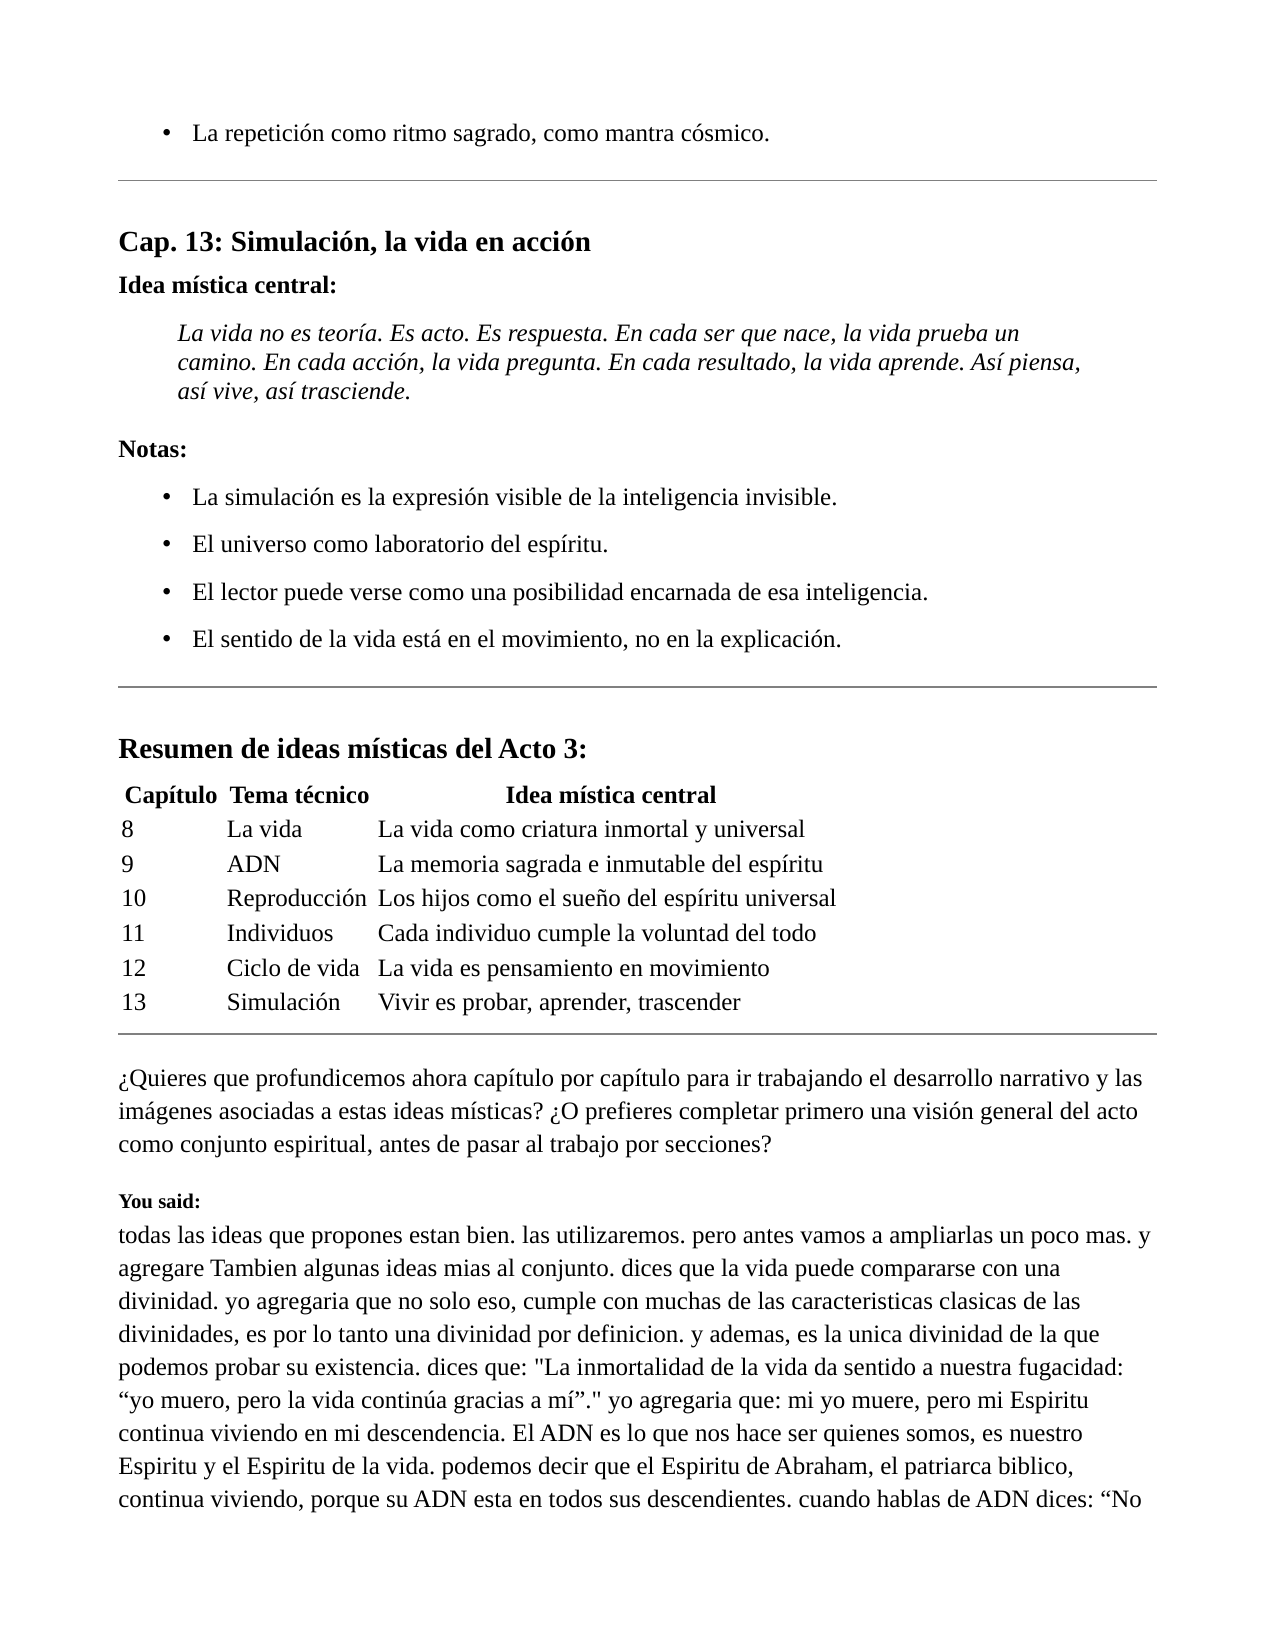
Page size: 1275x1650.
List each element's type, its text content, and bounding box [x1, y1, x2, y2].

list El sentido de la vida está en el movimiento, no en la explicación. [162, 624, 1157, 653]
table_cell 9 [118, 846, 224, 881]
list La simulación es la expresión visible de la inteligencia invisible. [162, 482, 1157, 510]
table_header Tema técnico [224, 777, 375, 811]
text todas las ideas que propones estan bien. las utilizaremos. pero antes vamos a ampliarlas un poco mas. y agregare Tambien algunas ideas mias al conjunto. dices que la vida puede compararse con una divinidad. yo agregaria que no solo eso, cumple con muchas de las caracteristicas clasicas de las divinidades, es por lo tanto una divinidad por definicion. y ademas, es la unica divinidad de la que podemos probar su existencia. dices que: "La inmortalidad de la vida da sentido a nuestra fugacidad: “yo muero, pero la vida continúa gracias a mí”." yo agregaria que: mi yo muere, pero mi Espiritu continua viviendo en mi descendencia. El ADN es lo que nos hace ser quienes somos, es nuestro Espiritu y el Espiritu de la vida. podemos decir que el Espiritu de Abraham, el patriarca biblico, continua viviendo, porque su ADN esta en todos sus descendientes. cuando hablas de ADN dices: “No [118, 1220, 1157, 1513]
list El universo como laboratorio del espíritu. [162, 529, 1157, 558]
table_cell Ciclo de vida [224, 950, 375, 984]
table_cell ADN [224, 846, 375, 881]
table_cell Cada individuo cumple la voluntad del todo [375, 915, 847, 950]
table_cell Individuos [224, 915, 375, 950]
table_cell Vivir es probar, aprender, trascender [375, 984, 847, 1019]
subtitle Cap. 13: Simulación, la vida en acción [118, 224, 1157, 258]
table_cell La vida es pensamiento en movimiento [375, 950, 847, 984]
text Notas: [118, 434, 1157, 463]
subtitle Resumen de ideas místicas del Acto 3: [118, 731, 1157, 764]
table_cell 10 [118, 881, 224, 915]
text Idea mística central: [118, 271, 1157, 299]
table_header Capítulo [118, 777, 224, 811]
table_cell La memoria sagrada e inmutable del espíritu [375, 846, 847, 881]
table_cell Los hijos como el sueño del espíritu universal [375, 881, 847, 915]
table_cell Reproducción [224, 881, 375, 915]
table_cell Simulación [224, 984, 375, 1019]
list La repetición como ritmo sagrado, como mantra cósmico. [162, 118, 1157, 147]
text La vida no es teoría. Es acto. Es respuesta. En cada ser que nace, la vida prueba un camino. En cada acción, la vida pregunta. En cada resultado, la vida aprende. Así piensa, así vive, así trasciende. [177, 318, 1098, 404]
table_cell La vida como criatura inmortal y universal [375, 811, 847, 846]
subtitle You said: [118, 1189, 1157, 1213]
list El lector puede verse como una posibilidad encarnada de esa inteligencia. [162, 577, 1157, 606]
table_cell 11 [118, 915, 224, 950]
table_header Idea mística central [375, 777, 847, 811]
table_cell La vida [224, 811, 375, 846]
text ¿Quieres que profundicemos ahora capítulo por capítulo para ir trabajando el desarrollo narrativo y las imágenes asociadas a estas ideas místicas? ¿O prefieres completar primero una visión general del acto como conjunto espiritual, antes de pasar al trabajo por secciones? [118, 1063, 1157, 1158]
table_cell 12 [118, 950, 224, 984]
table_cell 8 [118, 811, 224, 846]
table_cell 13 [118, 984, 224, 1019]
